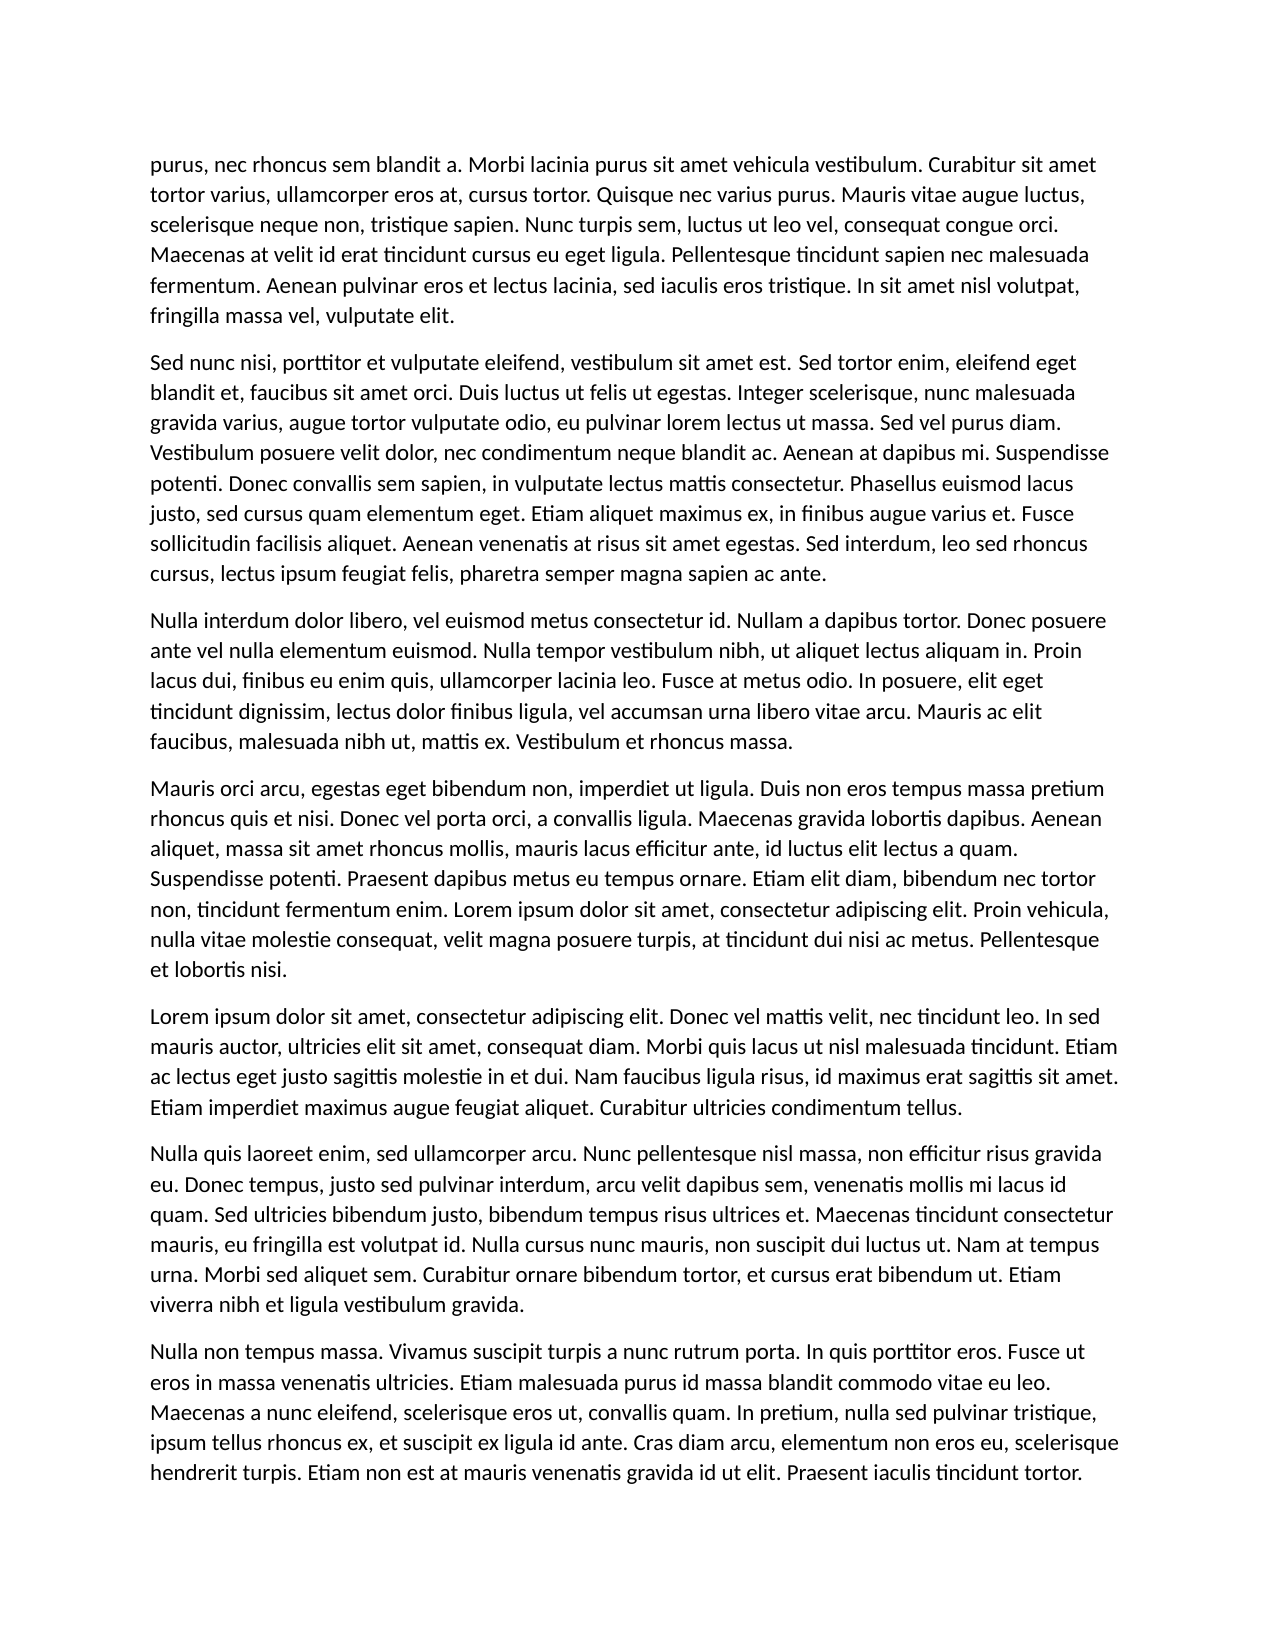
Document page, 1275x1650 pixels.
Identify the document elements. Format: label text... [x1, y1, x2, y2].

text Lorem ipsum dolor sit amet, consectetur adipiscing elit. Donec vel mattis velit, nec tincidunt leo. In sed mauris auctor, ultricies elit sit amet, consequat diam. Morbi quis lacus ut nisl malesuada tincidunt. Etiam ac lectus eget justo sagittis molestie in et dui. Nam faucibus ligula risus, id maximus erat sagittis sit amet. Etiam imperdiet maximus augue feugiat aliquet. Curabitur ultricies condimentum tellus. [150, 1002, 1125, 1121]
text purus, nec rhoncus sem blandit a. Morbi lacinia purus sit amet vehicula vestibulum. Curabitur sit amet tortor varius, ullamcorper eros at, cursus tortor. Quisque nec varius purus. Mauris vitae augue luctus, scelerisque neque non, tristique sapien. Nunc turpis sem, luctus ut leo vel, consequat congue orci. Maecenas at velit id erat tincidunt cursus eu eget ligula. Pellentesque tincidunt sapien nec malesuada fermentum. Aenean pulvinar eros et lectus lacinia, sed iaculis eros tristique. In sit amet nisl volutpat, fringilla massa vel, vulputate elit. [150, 150, 1125, 329]
text Mauris orci arcu, egestas eget bibendum non, imperdiet ut ligula. Duis non eros tempus massa pretium rhoncus quis et nisi. Donec vel porta orci, a convallis ligula. Maecenas gravida lobortis dapibus. Aenean aliquet, massa sit amet rhoncus mollis, mauris lacus efficitur ante, id luctus elit lectus a quam. Suspendisse potenti. Praesent dapibus metus eu tempus ornare. Etiam elit diam, bibendum nec tortor non, tincidunt fermentum enim. Lorem ipsum dolor sit amet, consectetur adipiscing elit. Proin vehicula, nulla vitae molestie consequat, velit magna posuere turpis, at tincidunt dui nisi ac metus. Pellentesque et lobortis nisi. [150, 774, 1125, 983]
text Nulla quis laoreet enim, sed ullamcorper arcu. Nunc pellentesque nisl massa, non efficitur risus gravida eu. Donec tempus, justo sed pulvinar interdum, arcu velit dapibus sem, venenatis mollis mi lacus id quam. Sed ultricies bibendum justo, bibendum tempus risus ultrices et. Maecenas tincidunt consectetur mauris, eu fringilla est volutpat id. Nulla cursus nunc mauris, non suscipit dui luctus ut. Nam at tempus urna. Morbi sed aliquet sem. Curabitur ornare bibendum tortor, et cursus erat bibendum ut. Etiam viverra nibh et ligula vestibulum gravida. [150, 1139, 1125, 1319]
text Nulla non tempus massa. Vivamus suscipit turpis a nunc rutrum porta. In quis porttitor eros. Fusce ut eros in massa venenatis ultricies. Etiam malesuada purus id massa blandit commodo vitae eu leo. Maecenas a nunc eleifend, scelerisque eros ut, convallis quam. In pretium, nulla sed pulvinar tristique, ipsum tellus rhoncus ex, et suscipit ex ligula id ante. Cras diam arcu, elementum non eros eu, scelerisque hendrerit turpis. Etiam non est at mauris venenatis gravida id ut elit. Praesent iaculis tincidunt tortor. [150, 1337, 1125, 1486]
text Nulla interdum dolor libero, vel euismod metus consectetur id. Nullam a dapibus tortor. Donec posuere ante vel nulla elementum euismod. Nulla tempor vestibulum nibh, ut aliquet lectus aliquam in. Proin lacus dui, finibus eu enim quis, ullamcorper lacinia leo. Fusce at metus odio. In posuere, elit eget tincidunt dignissim, lectus dolor finibus ligula, vel accumsan urna libero vitae arcu. Mauris ac elit faucibus, malesuada nibh ut, mattis ex. Vestibulum et rhoncus massa. [150, 606, 1125, 755]
text Sed nunc nisi, porttitor et vulputate eleifend, vestibulum sit amet est. Sed tortor enim, eleifend eget blandit et, faucibus sit amet orci. Duis luctus ut felis ut egestas. Integer scelerisque, nunc malesuada gravida varius, augue tortor vulputate odio, eu pulvinar lorem lectus ut massa. Sed vel purus diam. Vestibulum posuere velit dolor, nec condimentum neque blandit ac. Aenean at dapibus mi. Suspendisse potenti. Donec convallis sem sapien, in vulputate lectus mattis consectetur. Phasellus euismod lacus justo, sed cursus quam elementum eget. Etiam aliquet maximus ex, in finibus augue varius et. Fusce sollicitudin facilisis aliquet. Aenean venenatis at risus sit amet egestas. Sed interdum, leo sed rhoncus cursus, lectus ipsum feugiat felis, pharetra semper magna sapien ac ante. [150, 348, 1125, 587]
